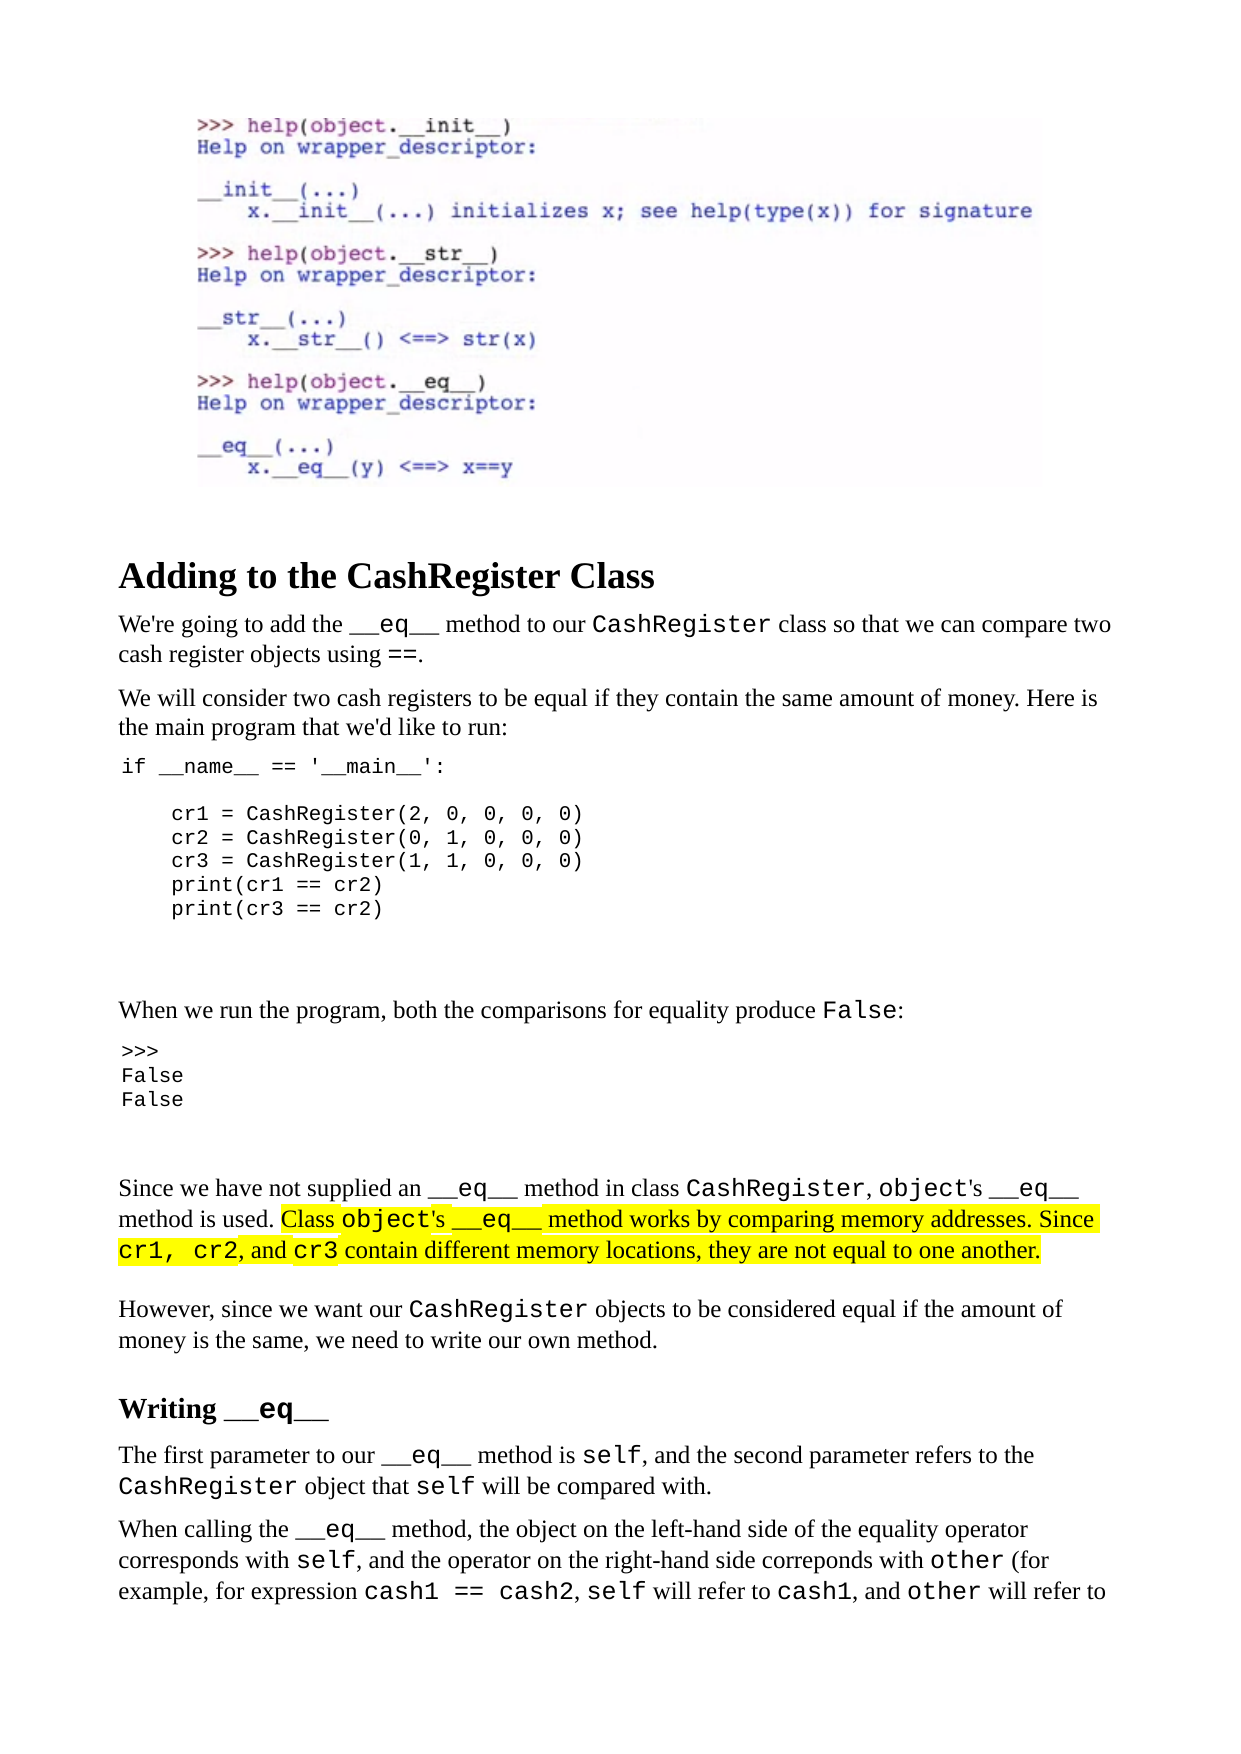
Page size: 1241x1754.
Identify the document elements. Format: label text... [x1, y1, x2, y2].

text We're going to add the __eq__ method to our CashRegister class so that we can compare two cash register objects using ==. [118, 609, 1122, 670]
subtitle Adding to the CashRegister Class [118, 553, 1122, 596]
table_header >>> False False [118, 1038, 198, 1144]
subtitle Writing __eq__ [118, 1392, 1122, 1428]
text When calling the __eq__ method, the object on the left-hand side of the equality operator corresponds with self, and the operator on the right-hand side correponds with other (for example, for expression cash1 == cash2, self will refer to cash1, and other will refer to [118, 1514, 1122, 1607]
table_header if __name__ == '__main__': cr1 = CashRegister(2, 0, 0, 0, 0) cr2 = CashRegister(0, 1, 0, 0, 0) cr3 = CashRegister(1, 1, 0, 0, 0) print(cr1 == cr2) print(cr3 == cr2) [118, 753, 598, 954]
text We will consider two cash registers to be equal if they contain the same amount of money. Here is the main program that we'd like to run: [118, 683, 1122, 740]
text Since we have not supplied an __eq__ method in class CashRegister, object's __eq__ method is used. Class object's __eq__ method works by comparing memory addresses. Since cr1, cr2, and cr3 contain different memory locations, they are not equal to one another. However, since we want our CashRegister objects to be considered equal if the amount of money is the same, we need to write our own method. [118, 1144, 1122, 1354]
text The first parameter to our __eq__ method is self, and the second parameter refers to the CashRegister object that self will be compared with. [118, 1440, 1122, 1502]
text When we run the program, both the comparisons for equality produce False: [118, 995, 1122, 1026]
